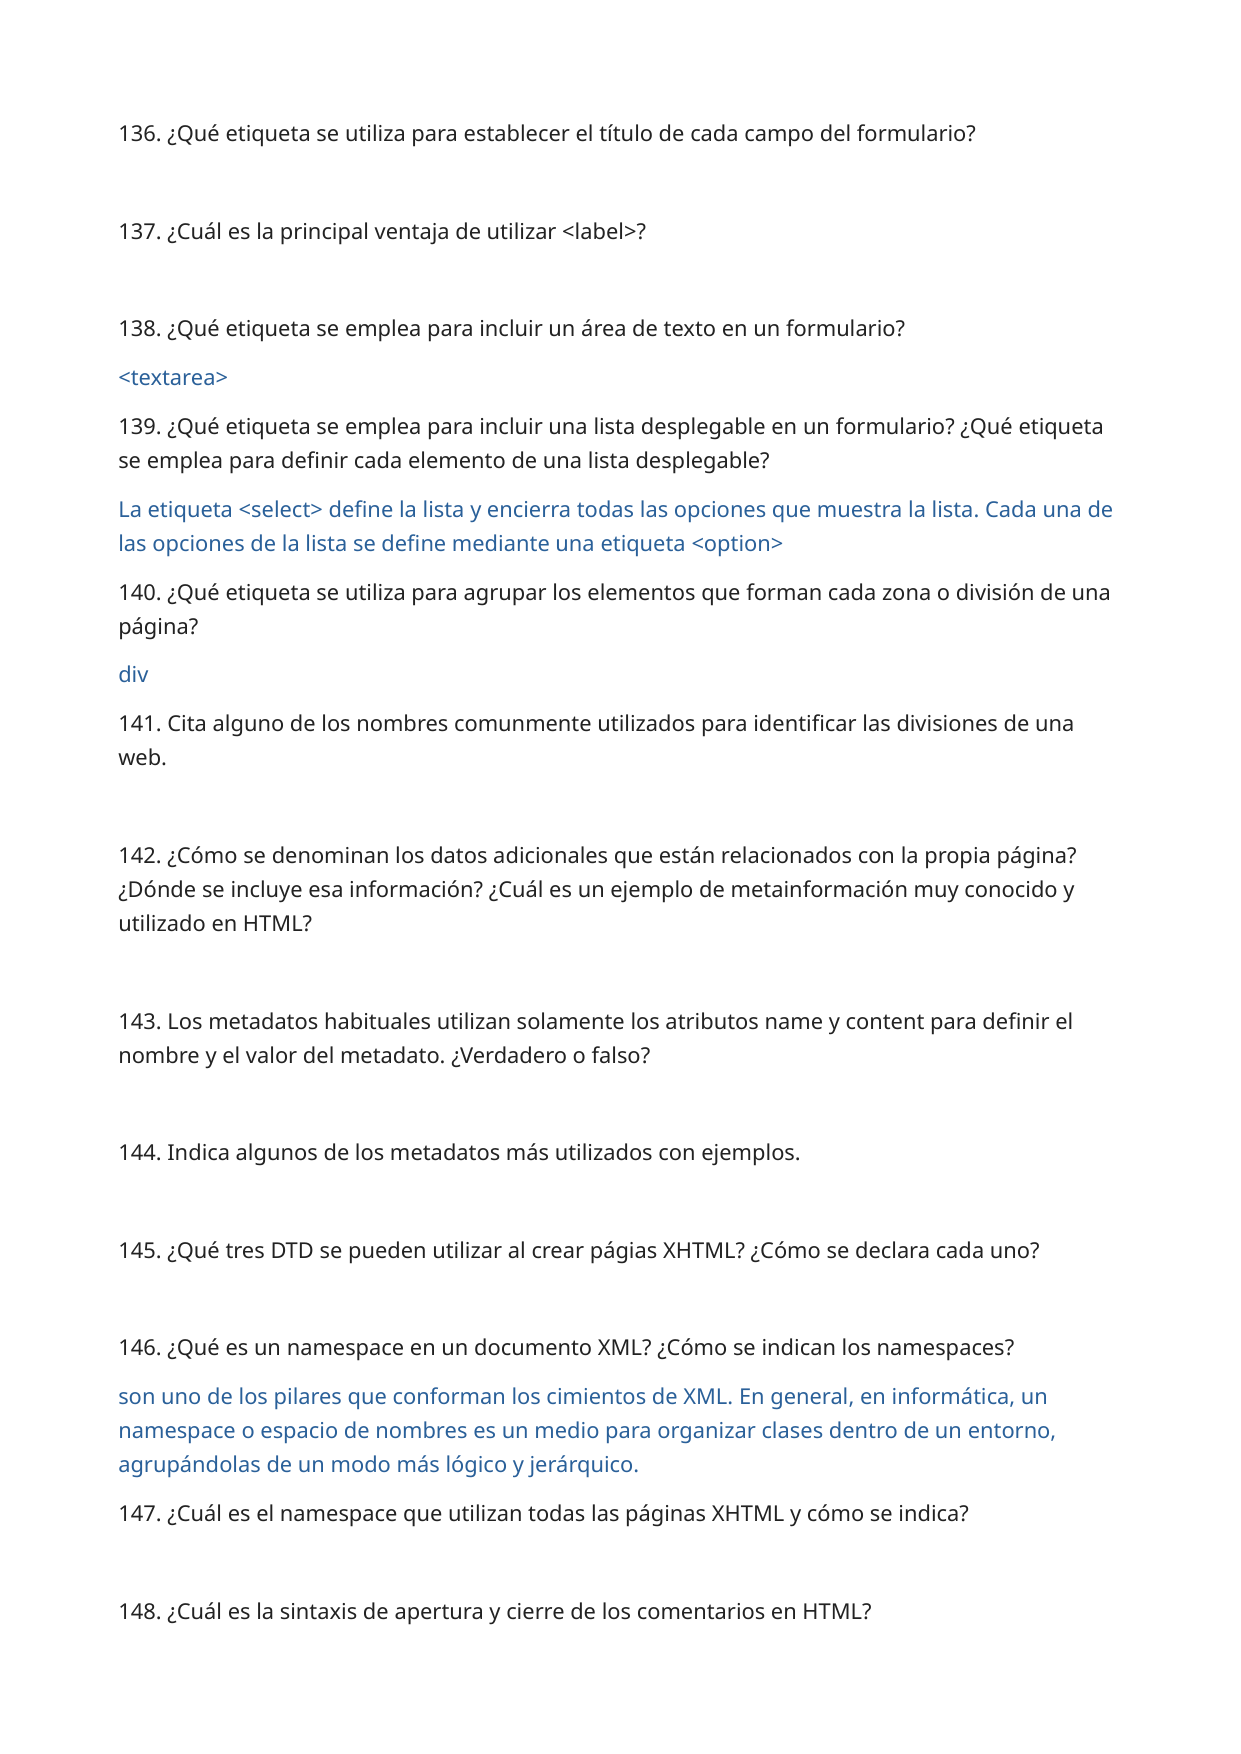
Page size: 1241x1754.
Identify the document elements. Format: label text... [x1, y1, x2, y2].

text 141. Cita alguno de los nombres comunmente utilizados para identificar las divisiones de una web. [118, 708, 1122, 772]
text div [118, 659, 1122, 689]
text 136. ¿Qué etiqueta se utiliza para establecer el título de cada campo del formulario? [118, 118, 1122, 148]
text 148. ¿Cuál es la sintaxis de apertura y cierre de los comentarios en HTML? [118, 1596, 1122, 1625]
text 144. Indica algunos de los metadatos más utilizados con ejemplos. [118, 1137, 1122, 1167]
text 138. ¿Qué etiqueta se emplea para incluir un área de texto en un formulario? [118, 313, 1122, 343]
text 142. ¿Cómo se denominan los datos adicionales que están relacionados con la propia página? ¿Dónde se incluye esa información? ¿Cuál es un ejemplo de metainformación muy conocido y utilizado en HTML? [118, 840, 1122, 938]
text 139. ¿Qué etiqueta se emplea para incluir una lista desplegable en un formulario? ¿Qué etiqueta se emplea para definir cada elemento de una lista desplegable? [118, 411, 1122, 474]
text 140. ¿Qué etiqueta se utiliza para agrupar los elementos que forman cada zona o división de una página? [118, 576, 1122, 640]
text 146. ¿Qué es un namespace en un documento XML? ¿Cómo se indican los namespaces? [118, 1332, 1122, 1362]
text <textarea> [118, 362, 1122, 392]
text 137. ¿Cuál es la principal ventaja de utilizar <label>? [118, 216, 1122, 245]
text La etiqueta <select> define la lista y encierra todas las opciones que muestra la lista. Cada una de las opciones de la lista se define mediante una etiqueta <option> [118, 493, 1122, 557]
text 143. Los metadatos habituales utilizan solamente los atributos name y content para definir el nombre y el valor del metadato. ¿Verdadero o falso? [118, 1006, 1122, 1069]
text 147. ¿Cuál es el namespace que utilizan todas las páginas XHTML y cómo se indica? [118, 1498, 1122, 1528]
text 145. ¿Qué tres DTD se pueden utilizar al crear págias XHTML? ¿Cómo se declara cada uno? [118, 1235, 1122, 1264]
text son uno de los pilares que conforman los cimientos de XML. En general, en informática, un namespace o espacio de nombres es un medio para organizar clases dentro de un entorno, agrupándolas de un modo más lógico y jerárquico. [118, 1381, 1122, 1479]
